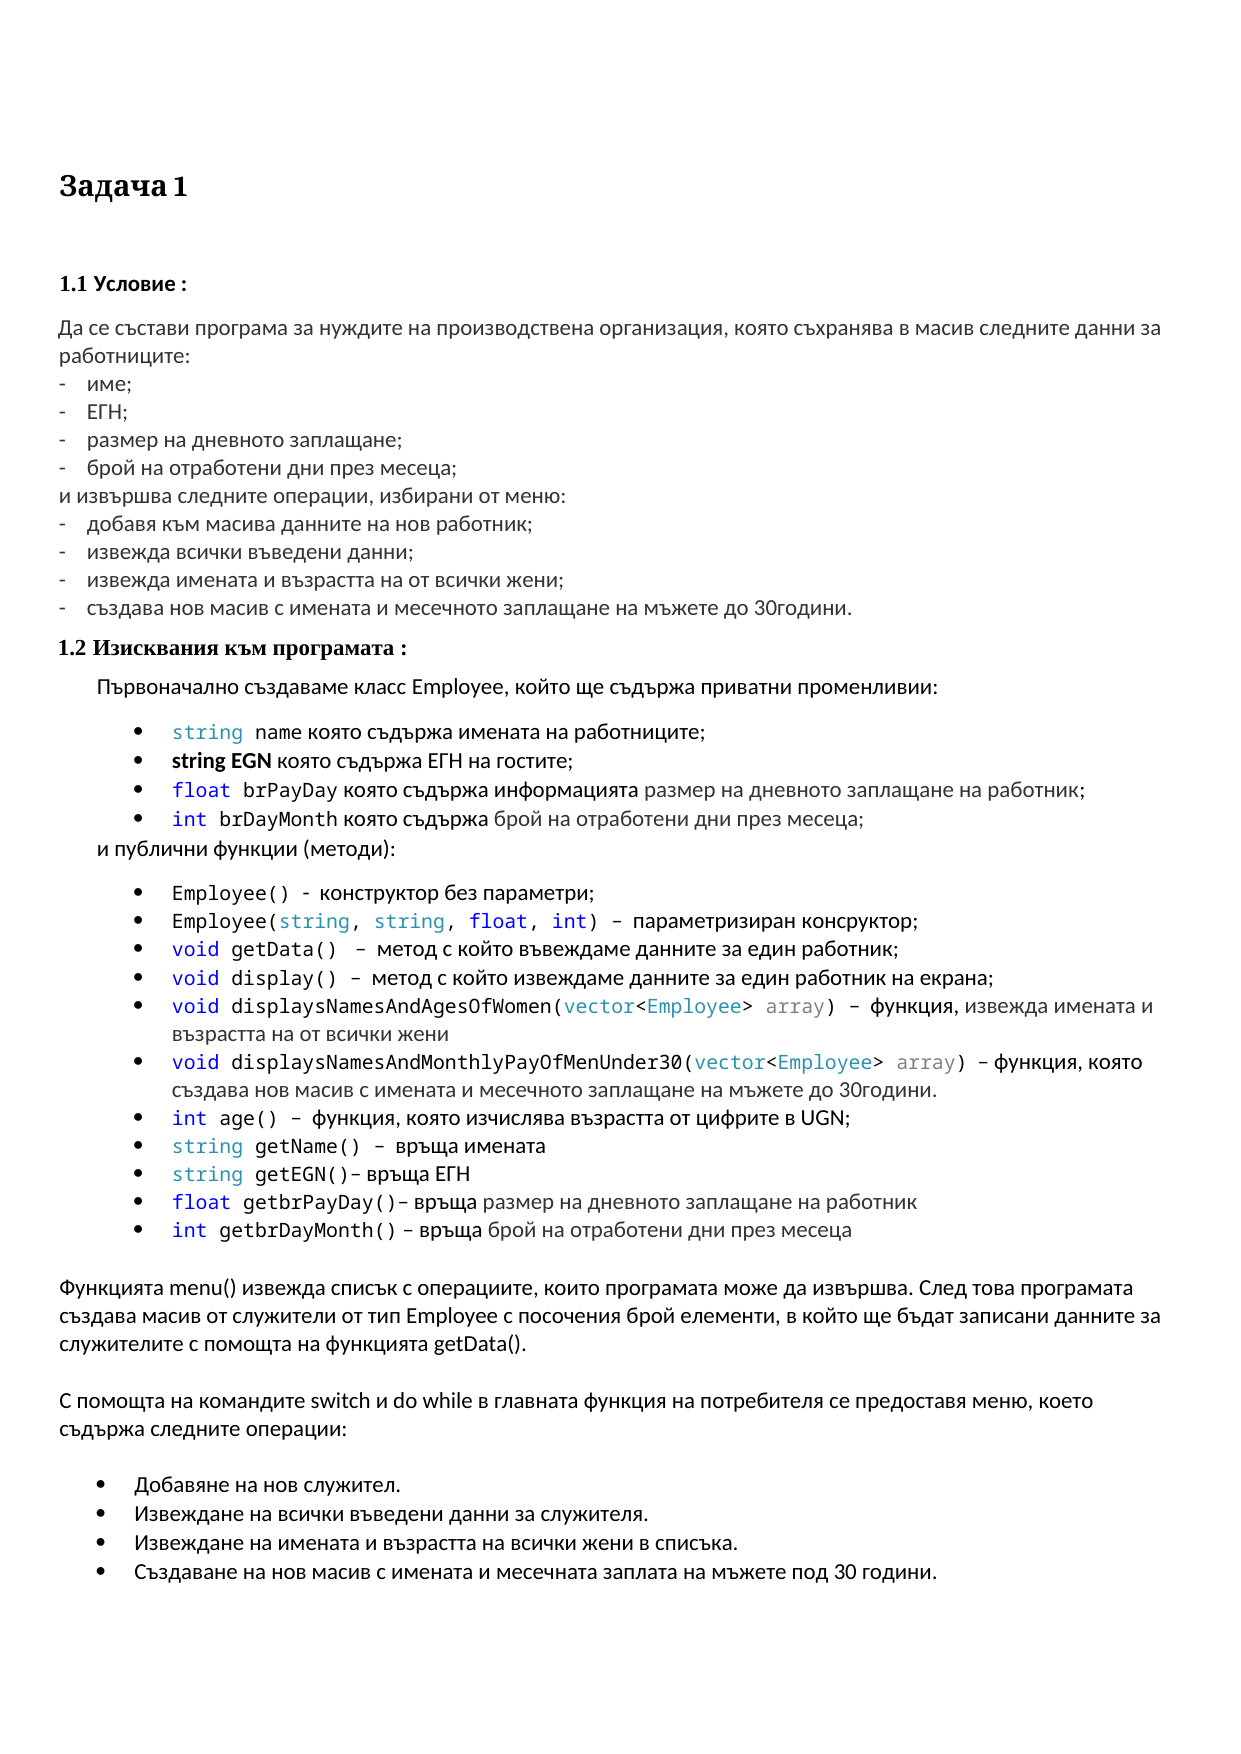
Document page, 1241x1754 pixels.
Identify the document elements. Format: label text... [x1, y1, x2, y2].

list string EGN която съдържа ЕГН на гостите; [134, 746, 1176, 774]
list Създаване на нов масив с имената и месечната заплата на мъжете под 30 години. [97, 1557, 1176, 1585]
text Да се състави програма за нуждите на производствена организация, която съхранява в масив следните данни за работниците: - име; - ЕГН; - размер на дневното заплащане; - брой на отработени дни през месеца; и извършва следните операции, избирани от меню: - добавя към масива данните на нов работник; - извежда всички въведени данни; - извежда имената и възрастта на от всички жени; - създава нов масив с имената и месечното заплащане на мъжете до 30години. [58, 313, 1176, 621]
list Извеждане на имената и възрастта на всички жени в списъка. [97, 1528, 1176, 1556]
text Задача 1 [59, 170, 1176, 204]
list void displaysNamesAndAgesOfWomen(vector<Employee> array) – функция, извежда имената и възрастта на от всички жени [134, 991, 1176, 1047]
list string name която съдържа имената на работниците; [134, 717, 1176, 745]
list Извеждане на всички въведени данни за служителя. [97, 1499, 1176, 1527]
list float getbrPayDay()­­– връща размер на дневното заплащане на работник [134, 1187, 1176, 1216]
text Първоначално създаваме класс Employee, който ще съдържа приватни променливии: [97, 672, 1176, 700]
list string getName() – връща имената [134, 1131, 1176, 1159]
list int brDayMonth която съдържа брой на отработени дни през месеца; [134, 804, 1176, 833]
list void displaysNamesAndMonthlyPayOfMenUnder30(vector<Employee> array) – функция, която създава нов масив с имената и месечното заплащане на мъжете до 30години. [134, 1047, 1176, 1103]
list void getData() – метод с който въвеждаме данните за един работник; [134, 934, 1176, 963]
list float brPayDay която съдържа информацията размер на дневното заплащане на работник; [134, 775, 1176, 803]
list Employee(string, string, float, int) – параметризиран консруктор; [134, 906, 1176, 934]
list Добавяне на нов служител. [97, 1470, 1176, 1498]
text Функцията menu() извежда списък с операциите, които програмата може да извършва. След това програмата създава масив от служители от тип Employee с посочения брой елементи, в който ще бъдат записани данните за служителите с помощта на функцията getData(). [59, 1273, 1176, 1357]
text С помощта на командите switch и do while в главната функция на потребителя се предоставя меню, което съдържа следните операции: [59, 1386, 1176, 1442]
list Employee() - конструктор без параметри; [134, 878, 1176, 906]
text 1.1 Условие : [59, 269, 1176, 297]
text 1.2 Изисквания към програмата : [58, 633, 1176, 660]
text и публични функции (методи): [97, 834, 1176, 862]
list void display() – метод с който извеждаме данните за един работник на екрана; [134, 963, 1176, 991]
list int getbrDayMonth() – връща брой на отработени дни през месеца [134, 1216, 1176, 1244]
list string getEGN()– връща ЕГН [134, 1159, 1176, 1187]
list int age() – функция, която изчислява възрастта от цифрите в UGN; [134, 1103, 1176, 1131]
